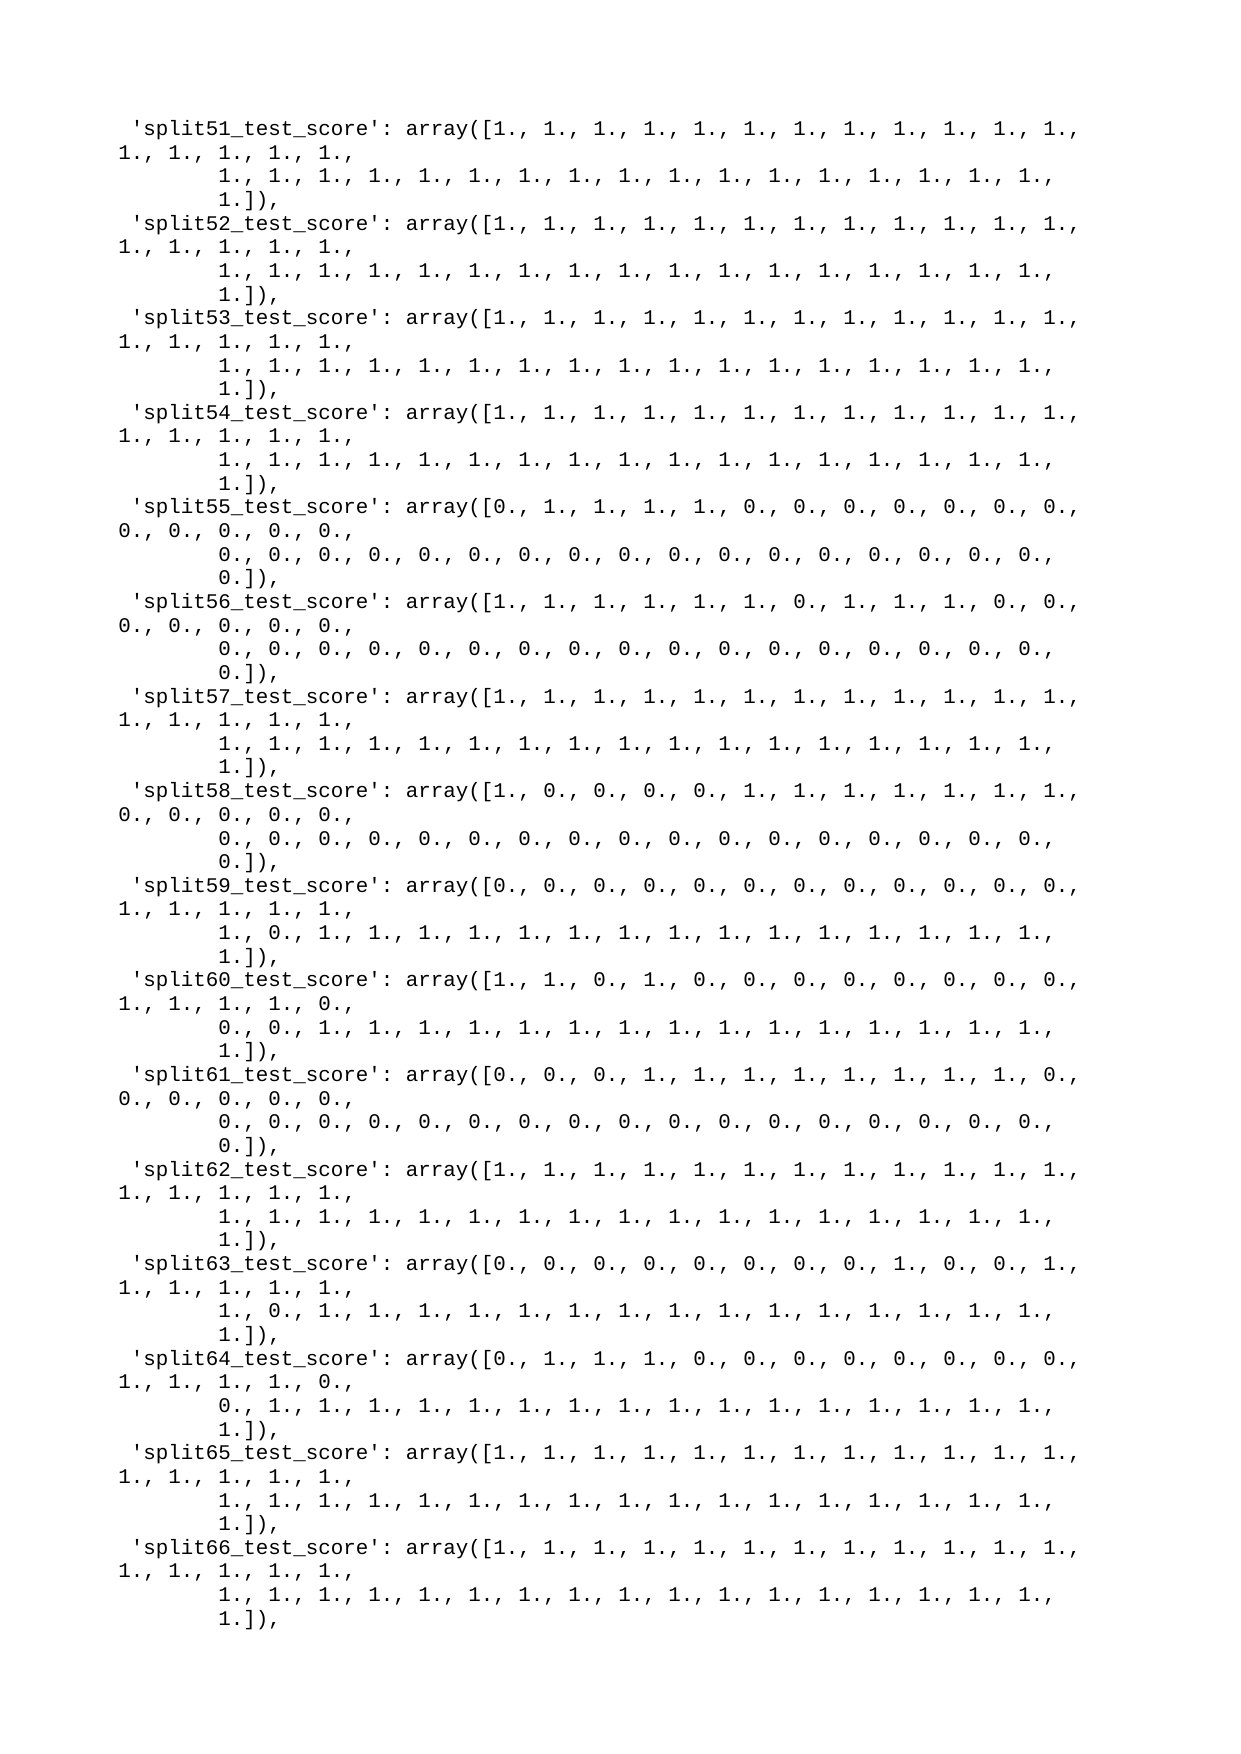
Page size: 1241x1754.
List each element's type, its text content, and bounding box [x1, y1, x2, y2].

text 'split52_test_score': array([1., 1., 1., 1., 1., 1., 1., 1., 1., 1., 1., 1., 1., 1., 1., 1., 1., [118, 213, 1122, 260]
text 1., 0., 1., 1., 1., 1., 1., 1., 1., 1., 1., 1., 1., 1., 1., 1., 1., [118, 1300, 1122, 1324]
text 1.]), [118, 1324, 1122, 1348]
text 1.]), [118, 1419, 1122, 1442]
text 1., 1., 1., 1., 1., 1., 1., 1., 1., 1., 1., 1., 1., 1., 1., 1., 1., [118, 1206, 1122, 1229]
text 1.]), [118, 1040, 1122, 1064]
text 0., 0., 0., 0., 0., 0., 0., 0., 0., 0., 0., 0., 0., 0., 0., 0., 0., [118, 827, 1122, 851]
text 1.]), [118, 378, 1122, 402]
text 0.]), [118, 1135, 1122, 1158]
text 'split57_test_score': array([1., 1., 1., 1., 1., 1., 1., 1., 1., 1., 1., 1., 1., 1., 1., 1., 1., [118, 686, 1122, 733]
text 1., 1., 1., 1., 1., 1., 1., 1., 1., 1., 1., 1., 1., 1., 1., 1., 1., [118, 260, 1122, 284]
text 'split55_test_score': array([0., 1., 1., 1., 1., 0., 0., 0., 0., 0., 0., 0., 0., 0., 0., 0., 0., [118, 496, 1122, 544]
text 'split59_test_score': array([0., 0., 0., 0., 0., 0., 0., 0., 0., 0., 0., 0., 1., 1., 1., 1., 1., [118, 875, 1122, 922]
text 1.]), [118, 1608, 1122, 1631]
text 'split62_test_score': array([1., 1., 1., 1., 1., 1., 1., 1., 1., 1., 1., 1., 1., 1., 1., 1., 1., [118, 1158, 1122, 1206]
text 0., 0., 0., 0., 0., 0., 0., 0., 0., 0., 0., 0., 0., 0., 0., 0., 0., [118, 1111, 1122, 1135]
text 1.]), [118, 1513, 1122, 1537]
text 'split64_test_score': array([0., 1., 1., 1., 0., 0., 0., 0., 0., 0., 0., 0., 1., 1., 1., 1., 0., [118, 1348, 1122, 1395]
text 0., 0., 0., 0., 0., 0., 0., 0., 0., 0., 0., 0., 0., 0., 0., 0., 0., [118, 544, 1122, 567]
text 0., 0., 0., 0., 0., 0., 0., 0., 0., 0., 0., 0., 0., 0., 0., 0., 0., [118, 638, 1122, 662]
text 'split63_test_score': array([0., 0., 0., 0., 0., 0., 0., 0., 1., 0., 0., 1., 1., 1., 1., 1., 1., [118, 1253, 1122, 1300]
text 1.]), [118, 284, 1122, 307]
text 'split58_test_score': array([1., 0., 0., 0., 0., 1., 1., 1., 1., 1., 1., 1., 0., 0., 0., 0., 0., [118, 780, 1122, 827]
text 'split61_test_score': array([0., 0., 0., 1., 1., 1., 1., 1., 1., 1., 1., 0., 0., 0., 0., 0., 0., [118, 1064, 1122, 1111]
text 1., 1., 1., 1., 1., 1., 1., 1., 1., 1., 1., 1., 1., 1., 1., 1., 1., [118, 1584, 1122, 1608]
text 1., 1., 1., 1., 1., 1., 1., 1., 1., 1., 1., 1., 1., 1., 1., 1., 1., [118, 165, 1122, 189]
text 'split54_test_score': array([1., 1., 1., 1., 1., 1., 1., 1., 1., 1., 1., 1., 1., 1., 1., 1., 1., [118, 402, 1122, 449]
text 1., 1., 1., 1., 1., 1., 1., 1., 1., 1., 1., 1., 1., 1., 1., 1., 1., [118, 1489, 1122, 1513]
text 'split60_test_score': array([1., 1., 0., 1., 0., 0., 0., 0., 0., 0., 0., 0., 1., 1., 1., 1., 0., [118, 969, 1122, 1017]
text 0.]), [118, 567, 1122, 591]
text 1.]), [118, 946, 1122, 969]
text 0.]), [118, 851, 1122, 875]
text 1.]), [118, 189, 1122, 213]
text 0., 1., 1., 1., 1., 1., 1., 1., 1., 1., 1., 1., 1., 1., 1., 1., 1., [118, 1395, 1122, 1419]
text 1., 0., 1., 1., 1., 1., 1., 1., 1., 1., 1., 1., 1., 1., 1., 1., 1., [118, 922, 1122, 946]
text 1.]), [118, 1229, 1122, 1253]
text 1., 1., 1., 1., 1., 1., 1., 1., 1., 1., 1., 1., 1., 1., 1., 1., 1., [118, 733, 1122, 757]
text 0.]), [118, 662, 1122, 686]
text 'split66_test_score': array([1., 1., 1., 1., 1., 1., 1., 1., 1., 1., 1., 1., 1., 1., 1., 1., 1., [118, 1537, 1122, 1584]
text 0., 0., 1., 1., 1., 1., 1., 1., 1., 1., 1., 1., 1., 1., 1., 1., 1., [118, 1017, 1122, 1040]
text 'split65_test_score': array([1., 1., 1., 1., 1., 1., 1., 1., 1., 1., 1., 1., 1., 1., 1., 1., 1., [118, 1442, 1122, 1489]
text 1., 1., 1., 1., 1., 1., 1., 1., 1., 1., 1., 1., 1., 1., 1., 1., 1., [118, 449, 1122, 473]
text 1., 1., 1., 1., 1., 1., 1., 1., 1., 1., 1., 1., 1., 1., 1., 1., 1., [118, 354, 1122, 378]
text 1.]), [118, 473, 1122, 496]
text 'split53_test_score': array([1., 1., 1., 1., 1., 1., 1., 1., 1., 1., 1., 1., 1., 1., 1., 1., 1., [118, 307, 1122, 354]
text 'split51_test_score': array([1., 1., 1., 1., 1., 1., 1., 1., 1., 1., 1., 1., 1., 1., 1., 1., 1., [118, 118, 1122, 165]
text 'split56_test_score': array([1., 1., 1., 1., 1., 1., 0., 1., 1., 1., 0., 0., 0., 0., 0., 0., 0., [118, 591, 1122, 638]
text 1.]), [118, 757, 1122, 780]
